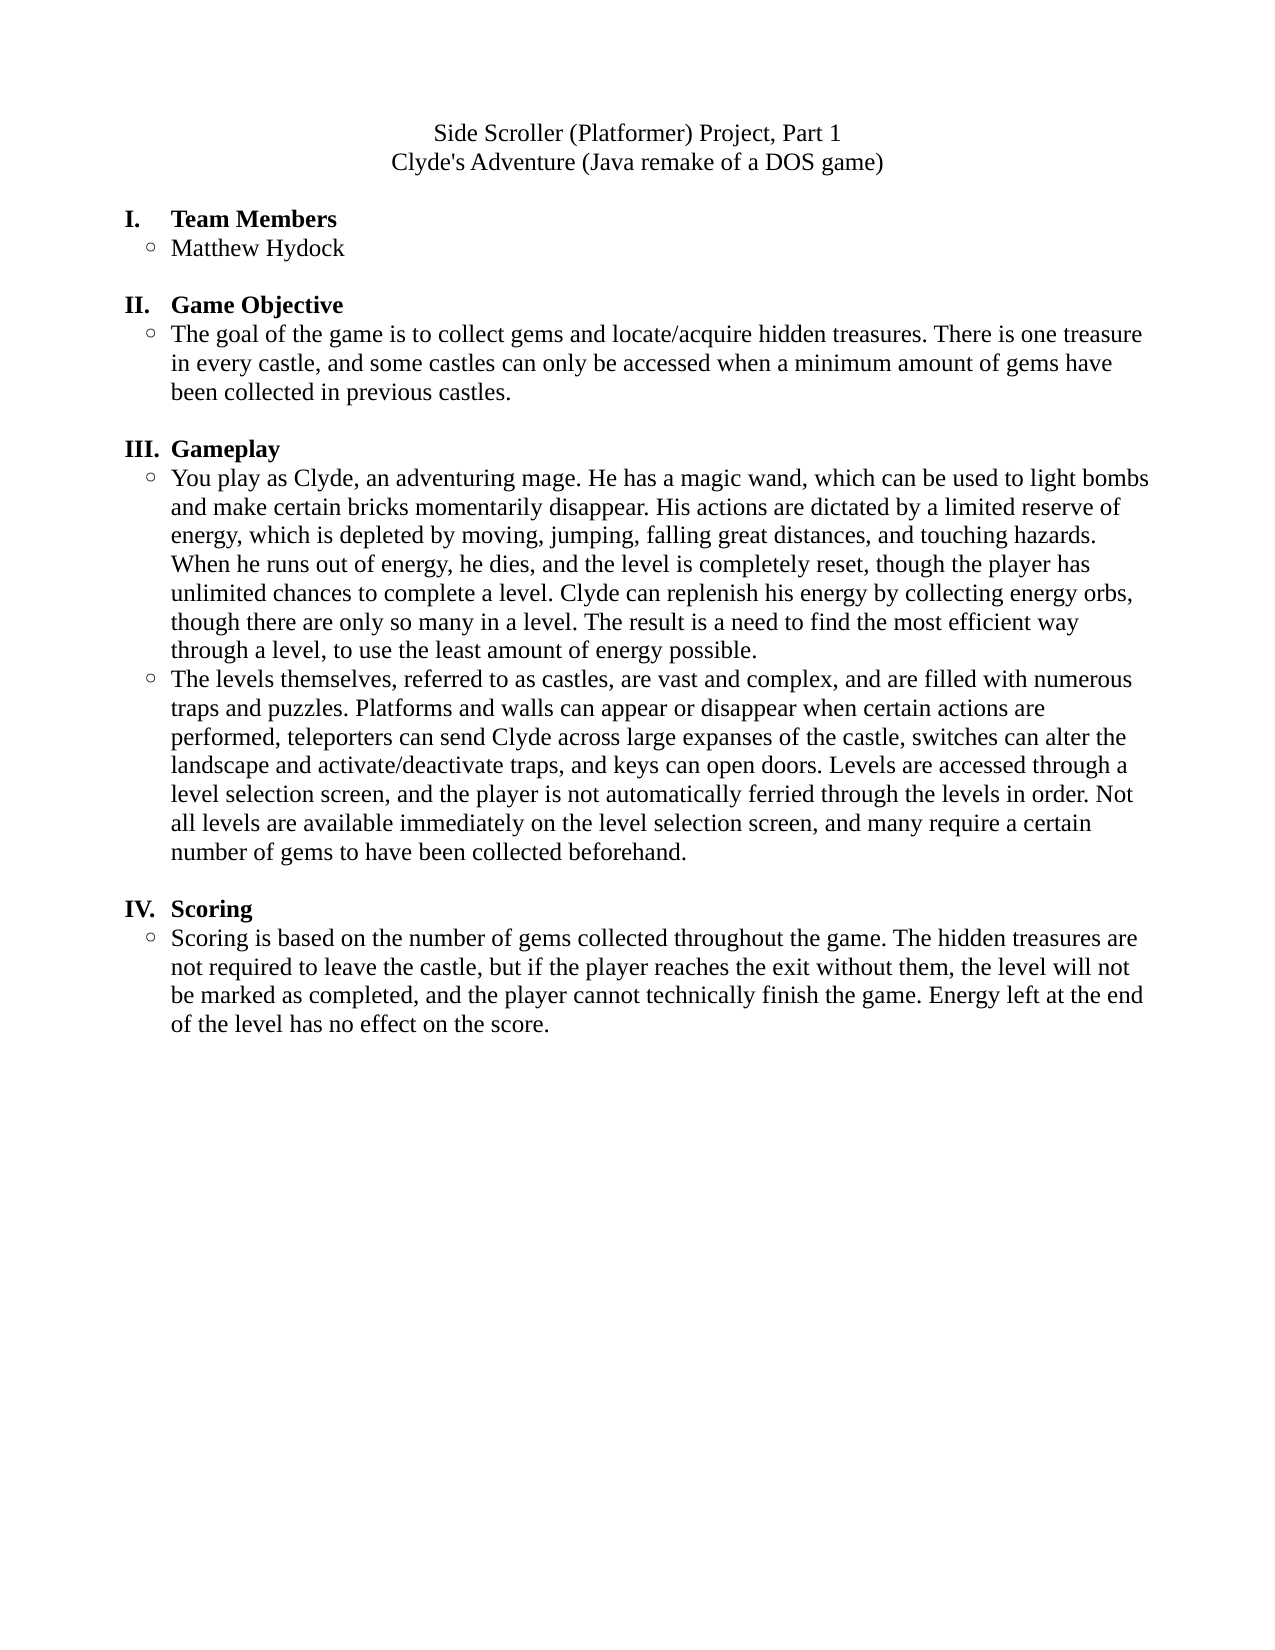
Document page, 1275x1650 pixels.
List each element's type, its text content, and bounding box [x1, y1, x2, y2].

text Side Scroller (Platformer) Project, Part 1 [118, 118, 1157, 147]
list The levels themselves, referred to as castles, are vast and complex, and are filled with numerous traps and puzzles. Platforms and walls can appear or disappear when certain actions are performed, teleporters can send Clyde across large expanses of the castle, switches can alter the landscape and activate/deactivate traps, and keys can open doors. Levels are accessed through a level selection screen, and the player is not automatically ferried through the levels in order. Not all levels are available immediately on the level selection screen, and many require a certain number of gems to have been collected beforehand. [141, 664, 1157, 866]
list Matthew Hydock [141, 233, 1157, 262]
list The goal of the game is to collect gems and locate/acquire hidden treasures. There is one treasure in every castle, and some castles can only be accessed when a minimum amount of gems have been collected in previous castles. [141, 319, 1157, 406]
list Game Objective [118, 291, 1157, 319]
list Scoring [118, 894, 1157, 923]
text Clyde's Adventure (Java remake of a DOS game) [118, 147, 1157, 176]
list Gameplay [118, 434, 1157, 463]
list Scoring is based on the number of gems collected throughout the game. The hidden treasures are not required to leave the castle, but if the player reaches the exit without them, the level will not be marked as completed, and the player cannot technically finish the game. Energy left at the end of the level has no effect on the score. [141, 923, 1157, 1038]
list You play as Clyde, an adventuring mage. He has a magic wand, which can be used to light bombs and make certain bricks momentarily disappear. His actions are dictated by a limited reserve of energy, which is depleted by moving, jumping, falling great distances, and touching hazards. When he runs out of energy, he dies, and the level is completely reset, though the player has unlimited chances to complete a level. Clyde can replenish his energy by collecting energy orbs, though there are only so many in a level. The result is a need to find the most efficient way through a level, to use the least amount of energy possible. [141, 463, 1157, 664]
list Team Members [118, 204, 1157, 233]
